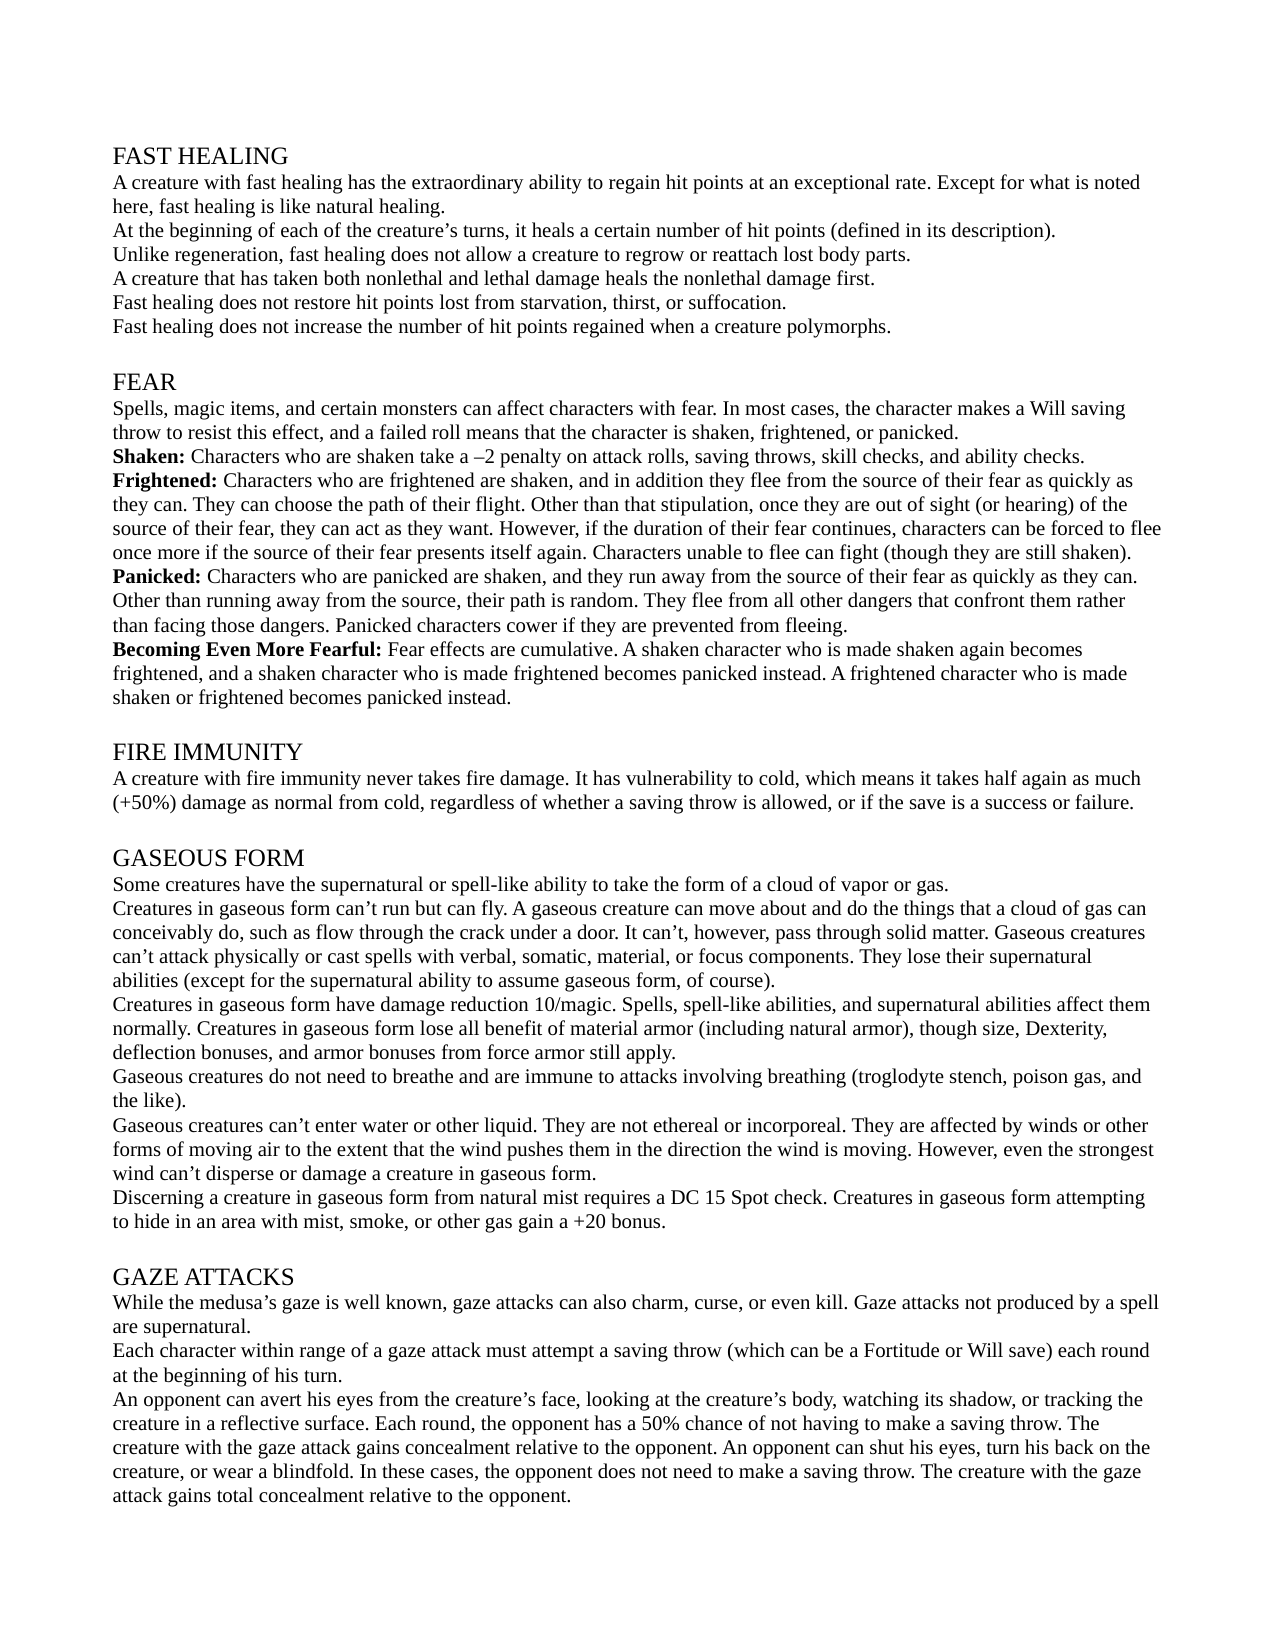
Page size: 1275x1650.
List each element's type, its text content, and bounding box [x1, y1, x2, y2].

text GASEOUS FORM [112, 843, 1162, 872]
text Discerning a creature in gaseous form from natural mist requires a DC 15 Spot check. Creatures in gaseous form attempting to hide in an area with mist, smoke, or other gas gain a +20 bonus. [112, 1185, 1162, 1233]
text Unlike regeneration, fast healing does not allow a creature to regrow or reattach lost body parts. [112, 242, 1162, 266]
text Gaseous creatures do not need to breathe and are immune to attacks involving breathing (troglodyte stench, poison gas, and the like). [112, 1064, 1162, 1112]
text An opponent can avert his eyes from the creature’s face, looking at the creature’s body, watching its shadow, or tracking the creature in a reflective surface. Each round, the opponent has a 50% chance of not having to make a saving throw. The creature with the gaze attack gains concealment relative to the opponent. An opponent can shut his eyes, turn his back on the creature, or wear a blindfold. In these cases, the opponent does not need to make a saving throw. The creature with the gaze attack gains total concealment relative to the opponent. [112, 1387, 1162, 1507]
text Fast healing does not increase the number of hit points regained when a creature polymorphs. [112, 314, 1162, 338]
text FIRE IMMUNITY [112, 737, 1162, 766]
text Becoming Even More Fearful: Fear effects are cumulative. A shaken character who is made shaken again becomes frightened, and a shaken character who is made frightened becomes panicked instead. A frightened character who is made shaken or frightened becomes panicked instead. [112, 637, 1162, 709]
text Creatures in gaseous form can’t run but can fly. A gaseous creature can move about and do the things that a cloud of gas can conceivably do, such as flow through the crack under a door. It can’t, however, pass through solid matter. Gaseous creatures can’t attack physically or cast spells with verbal, somatic, material, or focus components. They lose their supernatural abilities (except for the supernatural ability to assume gaseous form, of course). [112, 896, 1162, 992]
text Shaken: Characters who are shaken take a –2 penalty on attack rolls, saving throws, skill checks, and ability checks. [112, 444, 1162, 468]
text GAZE ATTACKS [112, 1262, 1162, 1290]
text Spells, magic items, and certain monsters can affect characters with fear. In most cases, the character makes a Will saving throw to resist this effect, and a failed roll means that the character is shaken, frightened, or panicked. [112, 396, 1162, 444]
text Frightened: Characters who are frightened are shaken, and in addition they flee from the source of their fear as quickly as they can. They can choose the path of their flight. Other than that stipulation, once they are out of sight (or hearing) of the source of their fear, they can act as they want. However, if the duration of their fear continues, characters can be forced to flee once more if the source of their fear presents itself again. Characters unable to flee can fight (though they are still shaken). [112, 468, 1162, 564]
text Fast healing does not restore hit points lost from starvation, thirst, or suffocation. [112, 290, 1162, 314]
text At the beginning of each of the creature’s turns, it heals a certain number of hit points (defined in its description). [112, 218, 1162, 242]
text A creature with fast healing has the extraordinary ability to regain hit points at an exceptional rate. Except for what is noted here, fast healing is like natural healing. [112, 170, 1162, 218]
text FAST HEALING [112, 141, 1162, 170]
text While the medusa’s gaze is well known, gaze attacks can also charm, curse, or even kill. Gaze attacks not produced by a spell are supernatural. [112, 1290, 1162, 1338]
text Panicked: Characters who are panicked are shaken, and they run away from the source of their fear as quickly as they can. Other than running away from the source, their path is random. They flee from all other dangers that confront them rather than facing those dangers. Panicked characters cower if they are prevented from fleeing. [112, 564, 1162, 637]
text A creature that has taken both nonlethal and lethal damage heals the nonlethal damage first. [112, 266, 1162, 290]
text FEAR [112, 367, 1162, 396]
text Gaseous creatures can’t enter water or other liquid. They are not ethereal or incorporeal. They are affected by winds or other forms of moving air to the extent that the wind pushes them in the direction the wind is moving. However, even the strongest wind can’t disperse or damage a creature in gaseous form. [112, 1112, 1162, 1185]
text A creature with fire immunity never takes fire damage. It has vulnerability to cold, which means it takes half again as much (+50%) damage as normal from cold, regardless of whether a saving throw is allowed, or if the save is a success or failure. [112, 766, 1162, 814]
text Some creatures have the supernatural or spell-like ability to take the form of a cloud of vapor or gas. [112, 872, 1162, 896]
text Each character within range of a gaze attack must attempt a saving throw (which can be a Fortitude or Will save) each round at the beginning of his turn. [112, 1338, 1162, 1387]
text Creatures in gaseous form have damage reduction 10/magic. Spells, spell-like abilities, and supernatural abilities affect them normally. Creatures in gaseous form lose all benefit of material armor (including natural armor), though size, Dexterity, deflection bonuses, and armor bonuses from force armor still apply. [112, 992, 1162, 1064]
